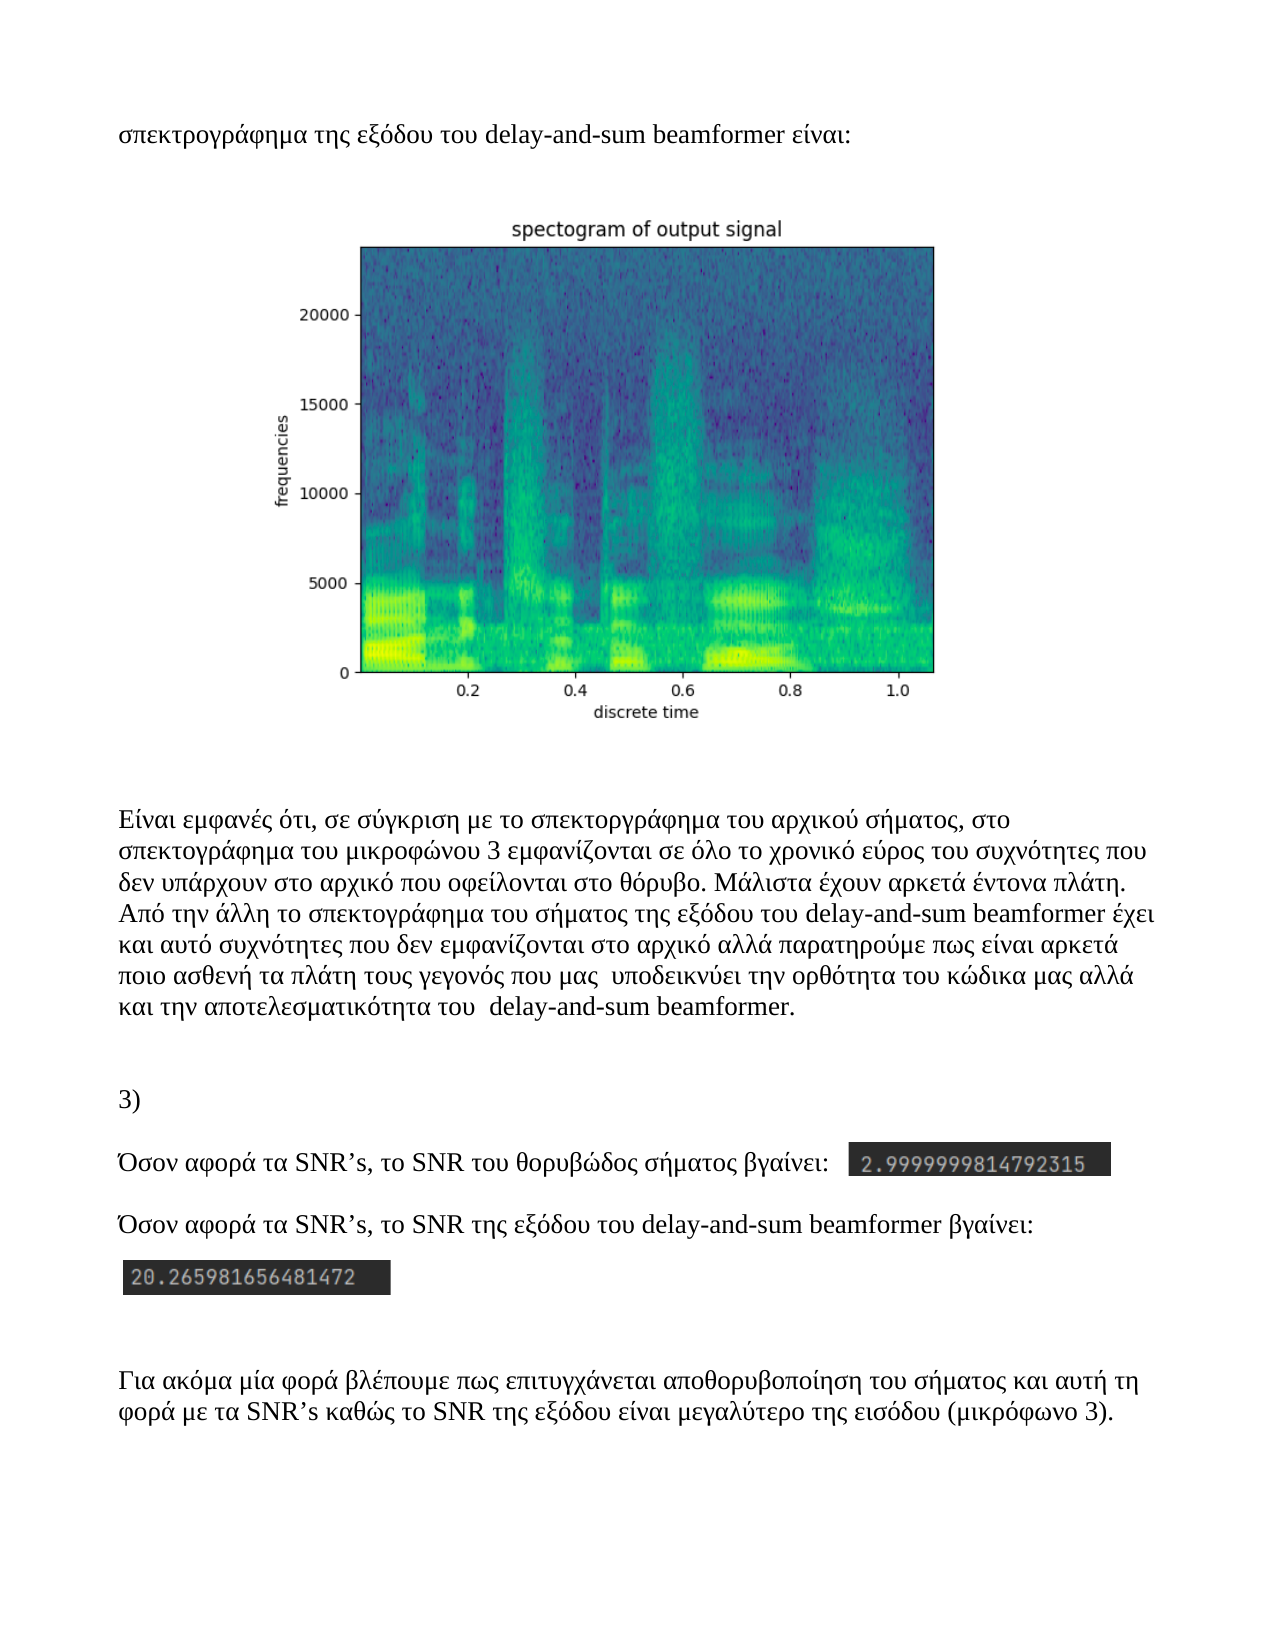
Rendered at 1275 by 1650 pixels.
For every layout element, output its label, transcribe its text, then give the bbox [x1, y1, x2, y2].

text σπεκτρογράφημα της εξόδου του delay-and-sum beamformer είναι: [118, 118, 1157, 149]
text 3) [118, 1084, 1157, 1115]
text Για ακόμα μία φορά βλέπουμε πως επιτυγχάνεται αποθορυβοποίηση του σήματος και αυτή τη φορά με τα SNR’s καθώς το SNR της εξόδου είναι μεγαλύτερο της εισόδου (μικρόφωνο 3). [118, 1364, 1157, 1426]
text Είναι εμφανές ότι, σε σύγκριση με το σπεκτοργράφημα του αρχικού σήματος, στο σπεκτογράφημα του μικροφώνου 3 εμφανίζονται σε όλο το χρονικό εύρος του συχνότητες που δεν υπάρχουν στο αρχικό που οφείλονται στο θόρυβο. Μάλιστα έχουν αρκετά έντονα πλάτη. Από την άλλη το σπεκτογράφημα του σήματος της εξόδου του delay-and-sum beamformer έχει και αυτό συχνότητες που δεν εμφανίζονται στο αρχικό αλλά παρατηρούμε πως είναι αρκετά ποιο ασθενή τα πλάτη τους γεγονός που μας υποδεικνύει την ορθότητα του κώδικα μας αλλά και την αποτελεσματικότητα του delay-and-sum beamformer. [118, 803, 1157, 1021]
picture [848, 1142, 1111, 1176]
picture [123, 1260, 391, 1295]
text Όσον αφορά τα SNR’s, το SNR της εξόδου του delay-and-sum beamformer βγαίνει: [118, 1208, 1157, 1239]
picture [268, 180, 1007, 733]
text Όσον αφορά τα SNR’s, το SNR του θορυβώδος σήματος βγαίνει: [118, 1146, 1157, 1177]
